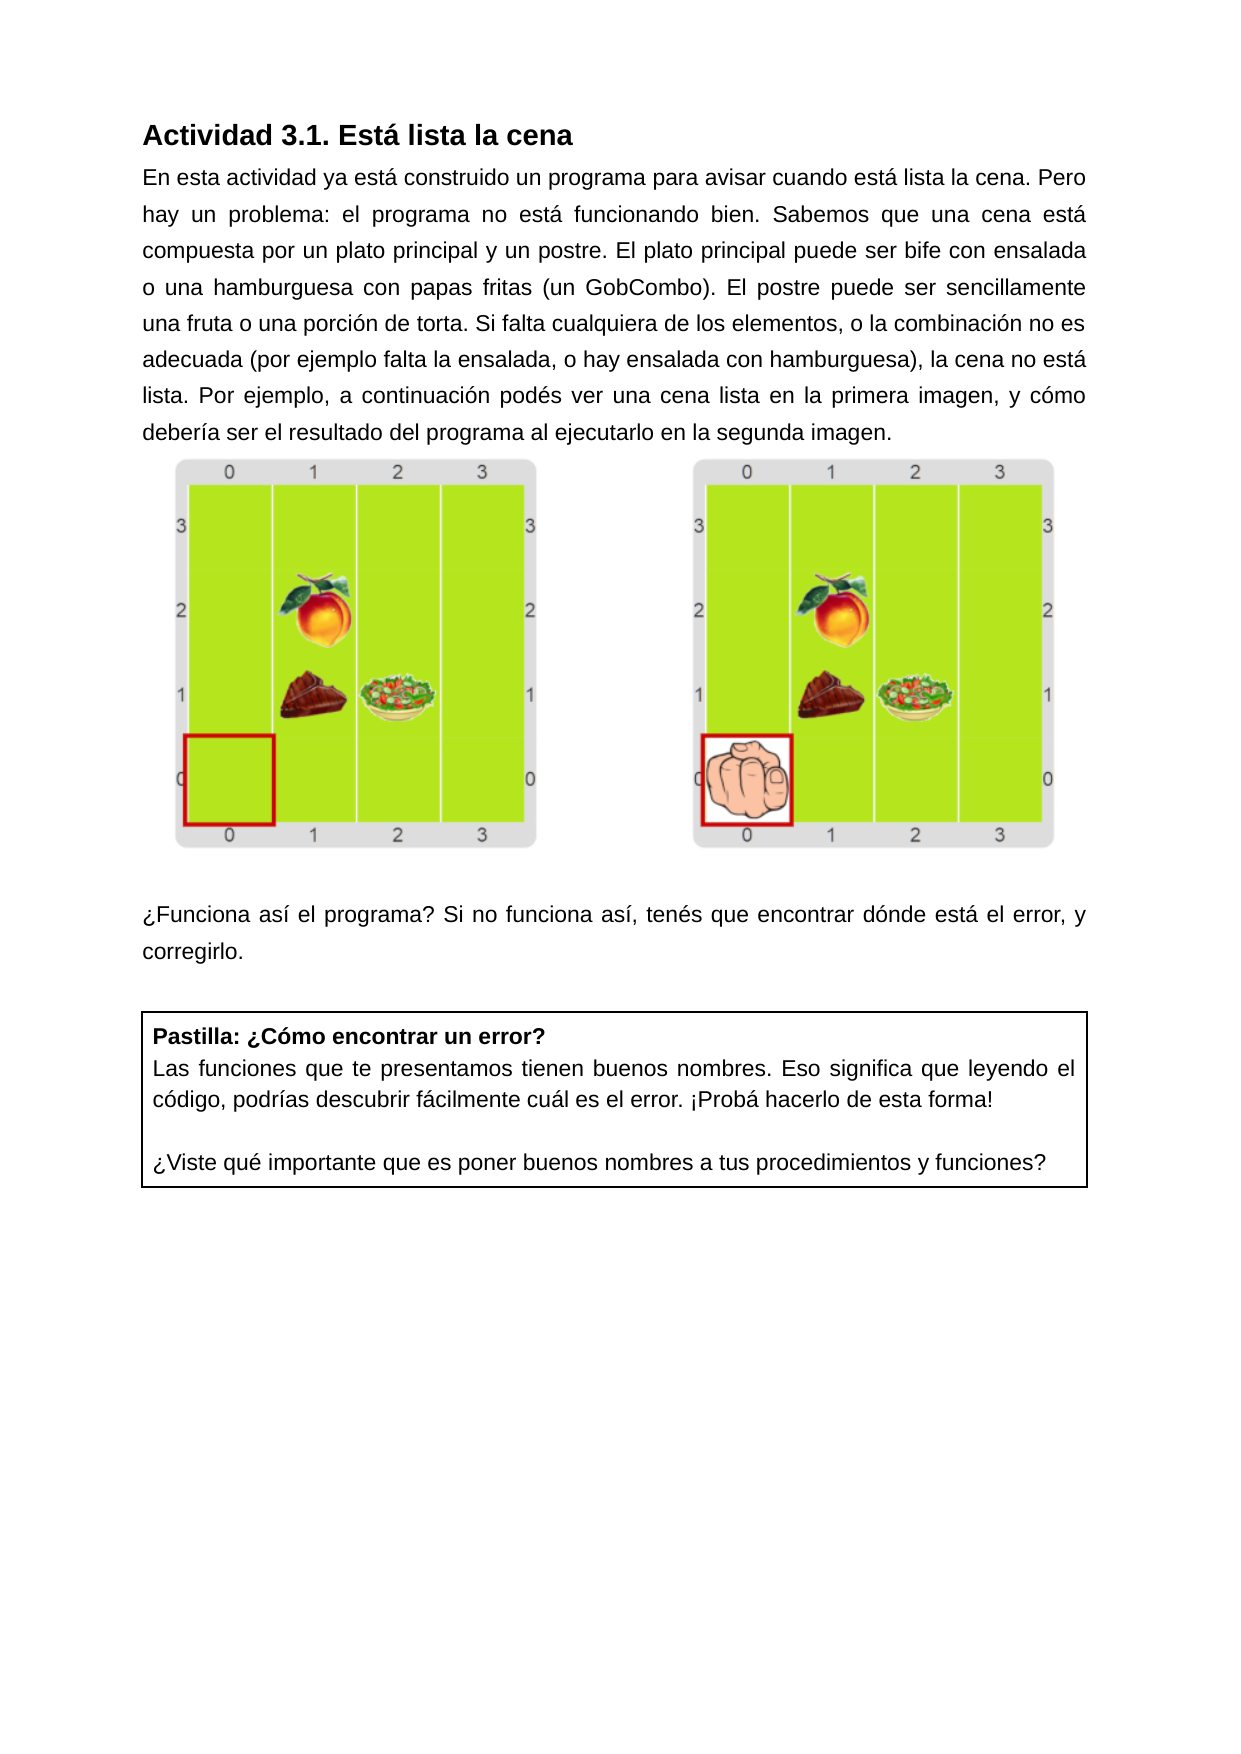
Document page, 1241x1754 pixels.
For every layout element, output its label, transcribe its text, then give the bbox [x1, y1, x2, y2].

text En esta actividad ya está construido un programa para avisar cuando está lista la cena. Pero hay un problema: el programa no está funcionando bien. Sabemos que una cena está compuesta por un plato principal y un postre. El plato principal puede ser bife con ensalada o una hamburguesa con papas fritas (un GobCombo). El postre puede ser sencillamente una fruta o una porción de torta. Si falta cualquiera de los elementos, o la combinación no es adecuada (por ejemplo falta la ensalada, o hay ensalada con hamburguesa), la cena no está lista. Por ejemplo, a continuación podés ver una cena lista en la primera imagen, y cómo debería ser el resultado del programa al ejecutarlo en la segunda imagen. [142, 164, 1087, 445]
text Actividad 3.1. Está lista la cena [142, 118, 1087, 152]
text ¿Funciona así el programa? Si no funciona así, tenés que encontrar dónde está el error, y corregirlo. [142, 901, 1087, 964]
picture [168, 455, 544, 851]
table_header Pastilla: ¿Cómo encontrar un error? Las funciones que te presentamos tienen buenos nombres. Eso significa que leyendo el código, podrías descubrir fácilmente cuál es el error. ¡Probá hacerlo de esta forma! ¿Viste qué importante que es poner buenos nombres a tus procedimientos y funciones? [143, 1013, 1086, 1186]
picture [685, 455, 1061, 851]
